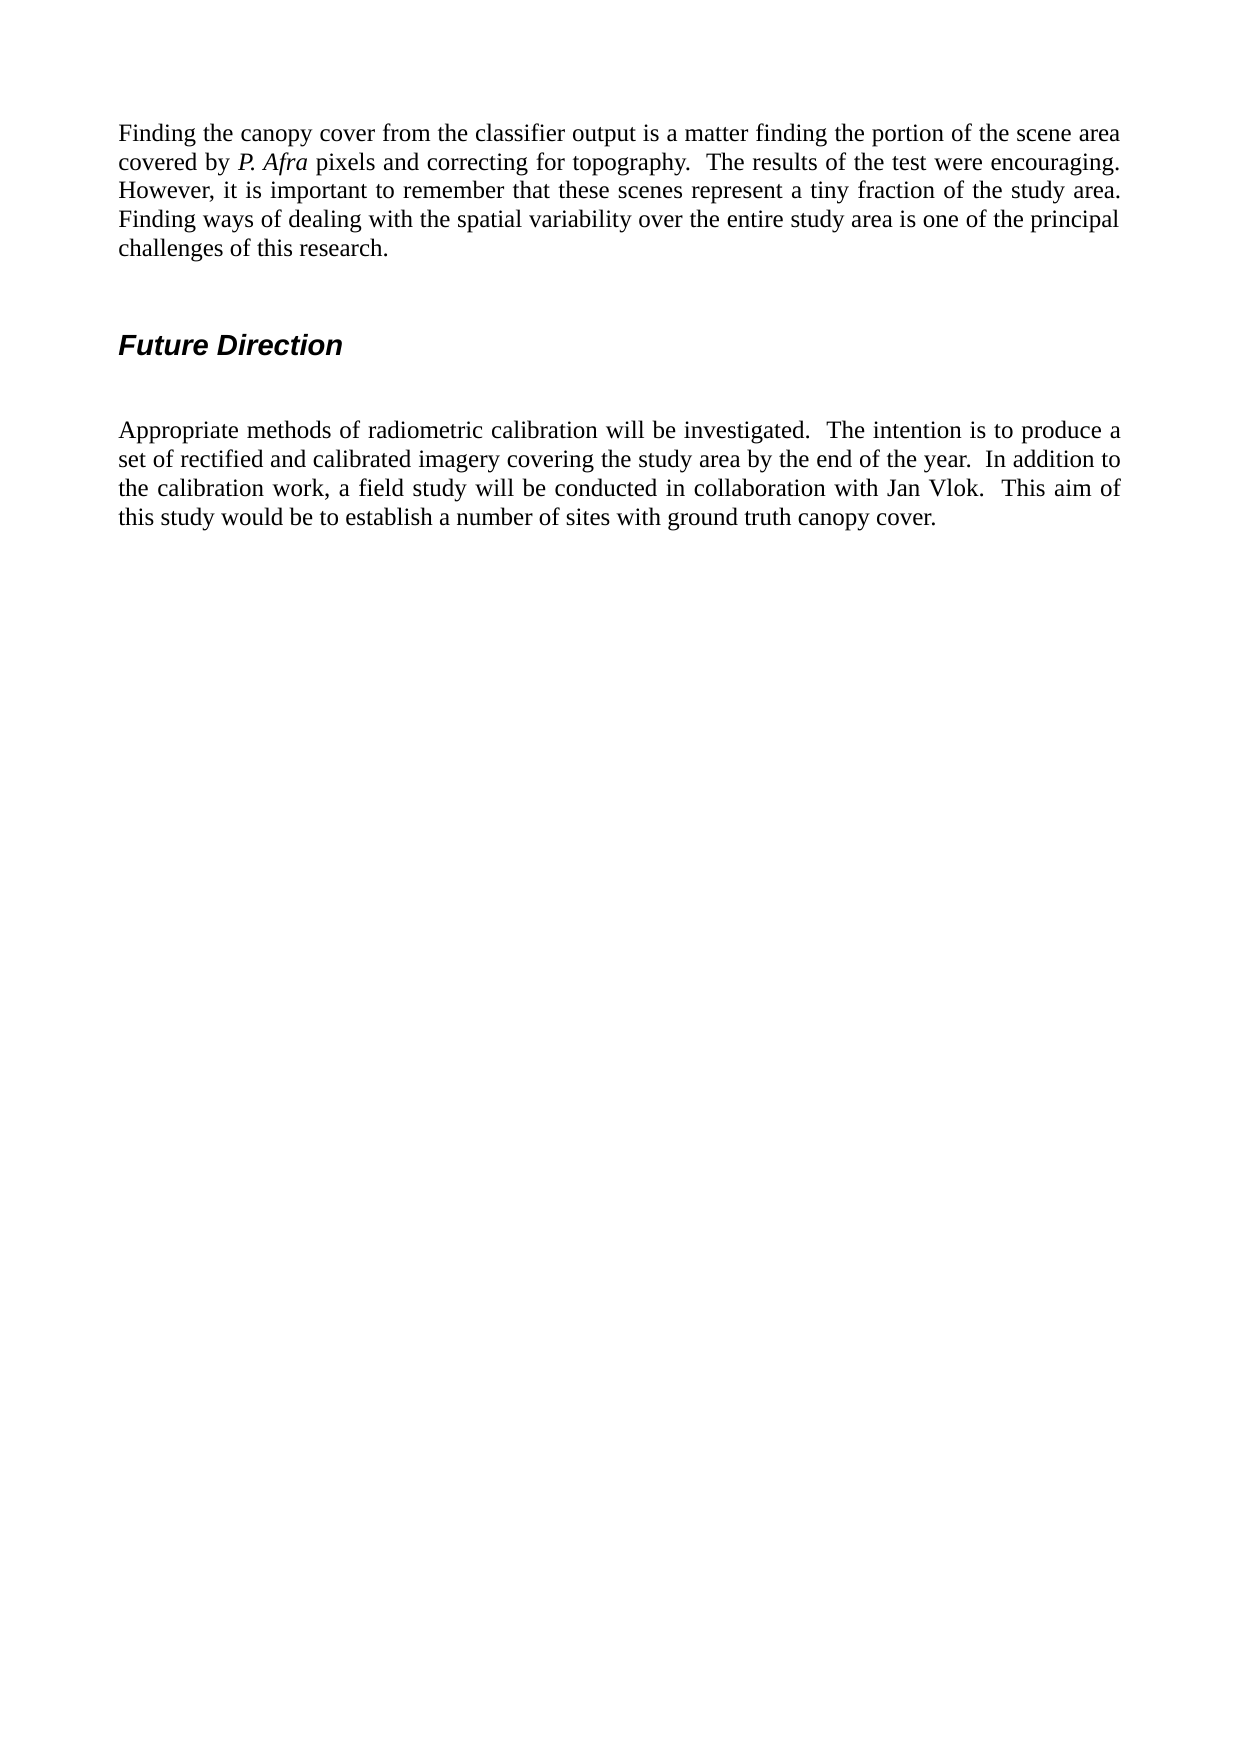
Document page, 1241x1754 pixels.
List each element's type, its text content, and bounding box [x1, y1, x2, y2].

subtitle Future Direction [118, 328, 1122, 362]
text Appropriate methods of radiometric calibration will be investigated. The intention is to produce a set of rectified and calibrated imagery covering the study area by the end of the year. In addition to the calibration work, a field study will be conducted in collaboration with Jan Vlok. This aim of this study would be to establish a number of sites with ground truth canopy cover. [118, 415, 1122, 530]
text Finding the canopy cover from the classifier output is a matter finding the portion of the scene area covered by P. Afra pixels and correcting for topography. The results of the test were encouraging. However, it is important to remember that these scenes represent a tiny fraction of the study area. Finding ways of dealing with the spatial variability over the entire study area is one of the principal challenges of this research. [118, 118, 1122, 262]
